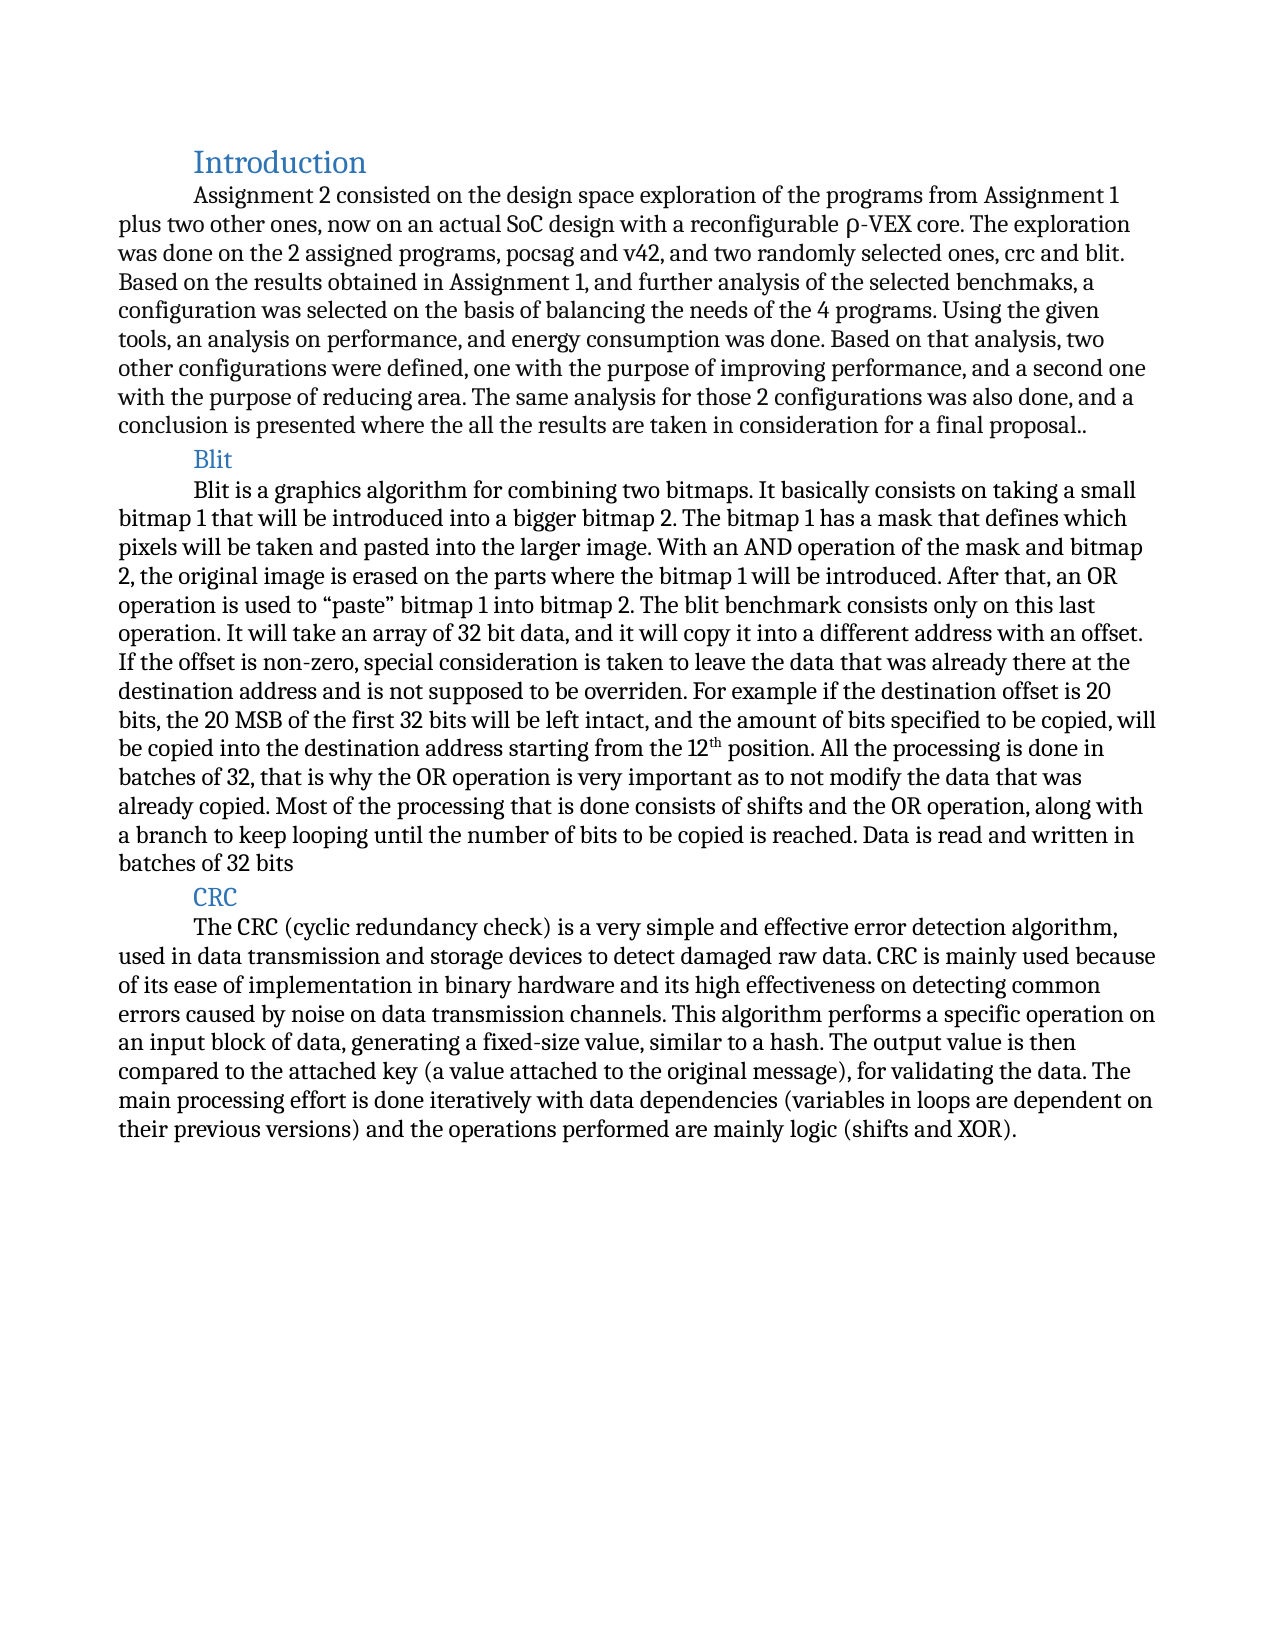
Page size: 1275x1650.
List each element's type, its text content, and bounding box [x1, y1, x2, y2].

text The CRC (cyclic redundancy check) is a very simple and effective error detection algorithm, used in data transmission and storage devices to detect damaged raw data. CRC is mainly used because of its ease of implementation in binary hardware and its high effectiveness on detecting common errors caused by noise on data transmission channels. This algorithm performs a specific operation on an input block of data, generating a fixed-size value, similar to a hash. The output value is then compared to the attached key (a value attached to the original message), for validating the data. The main processing effort is done iteratively with data dependencies (variables in loops are dependent on their previous versions) and the operations performed are mainly logic (shifts and XOR). [118, 913, 1157, 1143]
text Assignment 2 consisted on the design space exploration of the programs from Assignment 1 plus two other ones, now on an actual SoC design with a reconfigurable ρ-VEX core. The exploration was done on the 2 assigned programs, pocsag and v42, and two randomly selected ones, crc and blit. Based on the results obtained in Assignment 1, and further analysis of the selected benchmaks, a configuration was selected on the basis of balancing the needs of the 4 programs. Using the given tools, an analysis on performance, and energy consumption was done. Based on that analysis, two other configurations were defined, one with the purpose of improving performance, and a second one with the purpose of reducing area. The same analysis for those 2 configurations was also done, and a conclusion is presented where the all the results are taken in consideration for a final proposal.. [118, 181, 1157, 440]
subtitle CRC [118, 882, 1157, 913]
subtitle Introduction [118, 143, 1157, 181]
subtitle Blit [118, 444, 1157, 476]
text Blit is a graphics algorithm for combining two bitmaps. It basically consists on taking a small bitmap 1 that will be introduced into a bigger bitmap 2. The bitmap 1 has a mask that defines which pixels will be taken and pasted into the larger image. With an AND operation of the mask and bitmap 2, the original image is erased on the parts where the bitmap 1 will be introduced. After that, an OR operation is used to “paste” bitmap 1 into bitmap 2. The blit benchmark consists only on this last operation. It will take an array of 32 bit data, and it will copy it into a different address with an offset. If the offset is non-zero, special consideration is taken to leave the data that was already there at the destination address and is not supposed to be overriden. For example if the destination offset is 20 bits, the 20 MSB of the first 32 bits will be left intact, and the amount of bits specified to be copied, will be copied into the destination address starting from the 12th position. All the processing is done in batches of 32, that is why the OR operation is very important as to not modify the data that was already copied. Most of the processing that is done consists of shifts and the OR operation, along with a branch to keep looping until the number of bits to be copied is reached. Data is read and written in batches of 32 bits [118, 476, 1157, 878]
